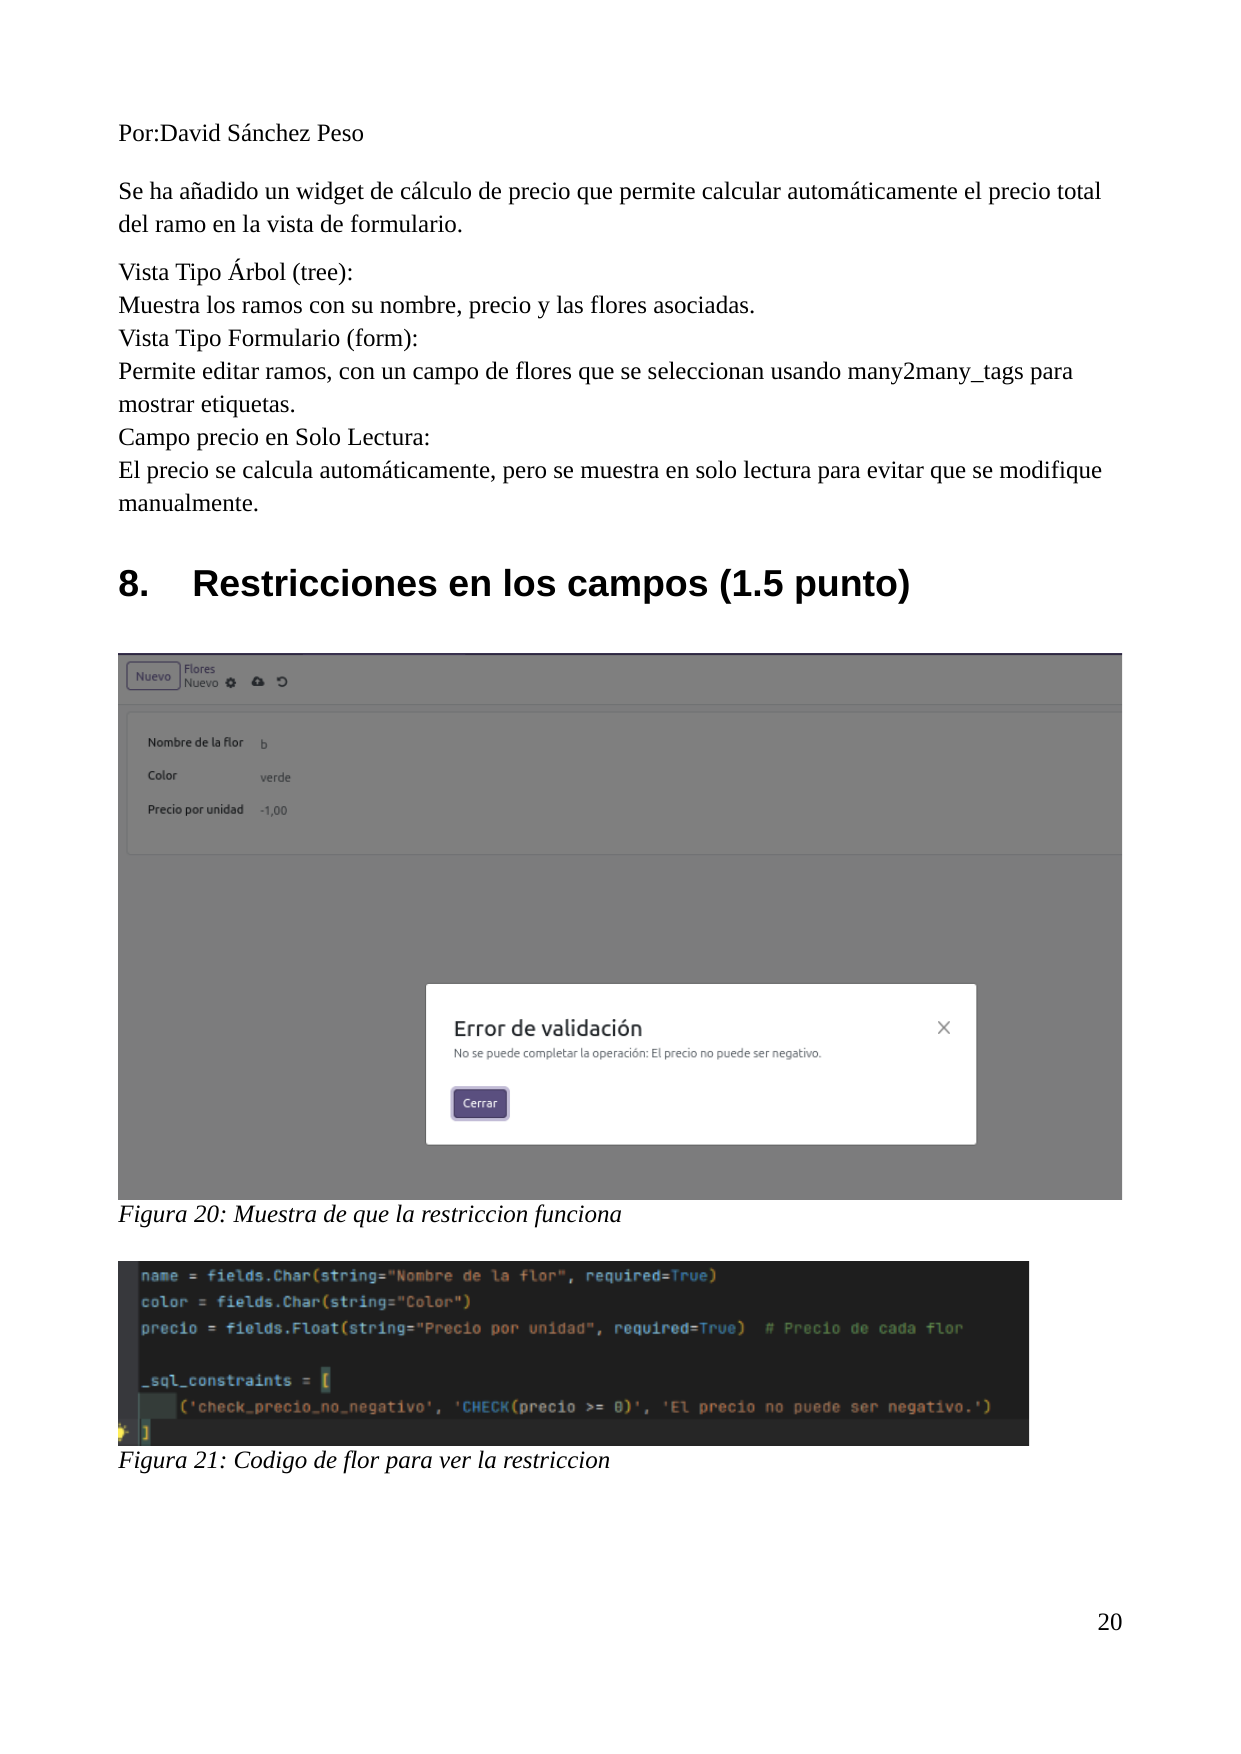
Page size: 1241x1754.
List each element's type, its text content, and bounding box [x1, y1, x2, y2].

picture [118, 1261, 1030, 1446]
text Se ha añadido un widget de cálculo de precio que permite calcular automáticamente el precio total del ramo en la vista de formulario. [118, 176, 1122, 238]
text Vista Tipo Árbol (tree): Muestra los ramos con su nombre, precio y las flores asociadas. Vista Tipo Formulario (form): Permite editar ramos, con un campo de flores que se seleccionan usando many2many_tags para mostrar etiquetas. Campo precio en Solo Lectura: El precio se calcula automáticamente, pero se muestra en solo lectura para evitar que se modifique manualmente. [118, 257, 1122, 517]
text Figura 21: Codigo de flor para ver la restriccion [118, 1446, 1029, 1474]
subtitle Restricciones en los campos (1.5 punto) [118, 561, 1122, 604]
text Figura 20: Muestra de que la restriccion funciona [118, 1200, 1122, 1228]
picture [118, 653, 1123, 1200]
